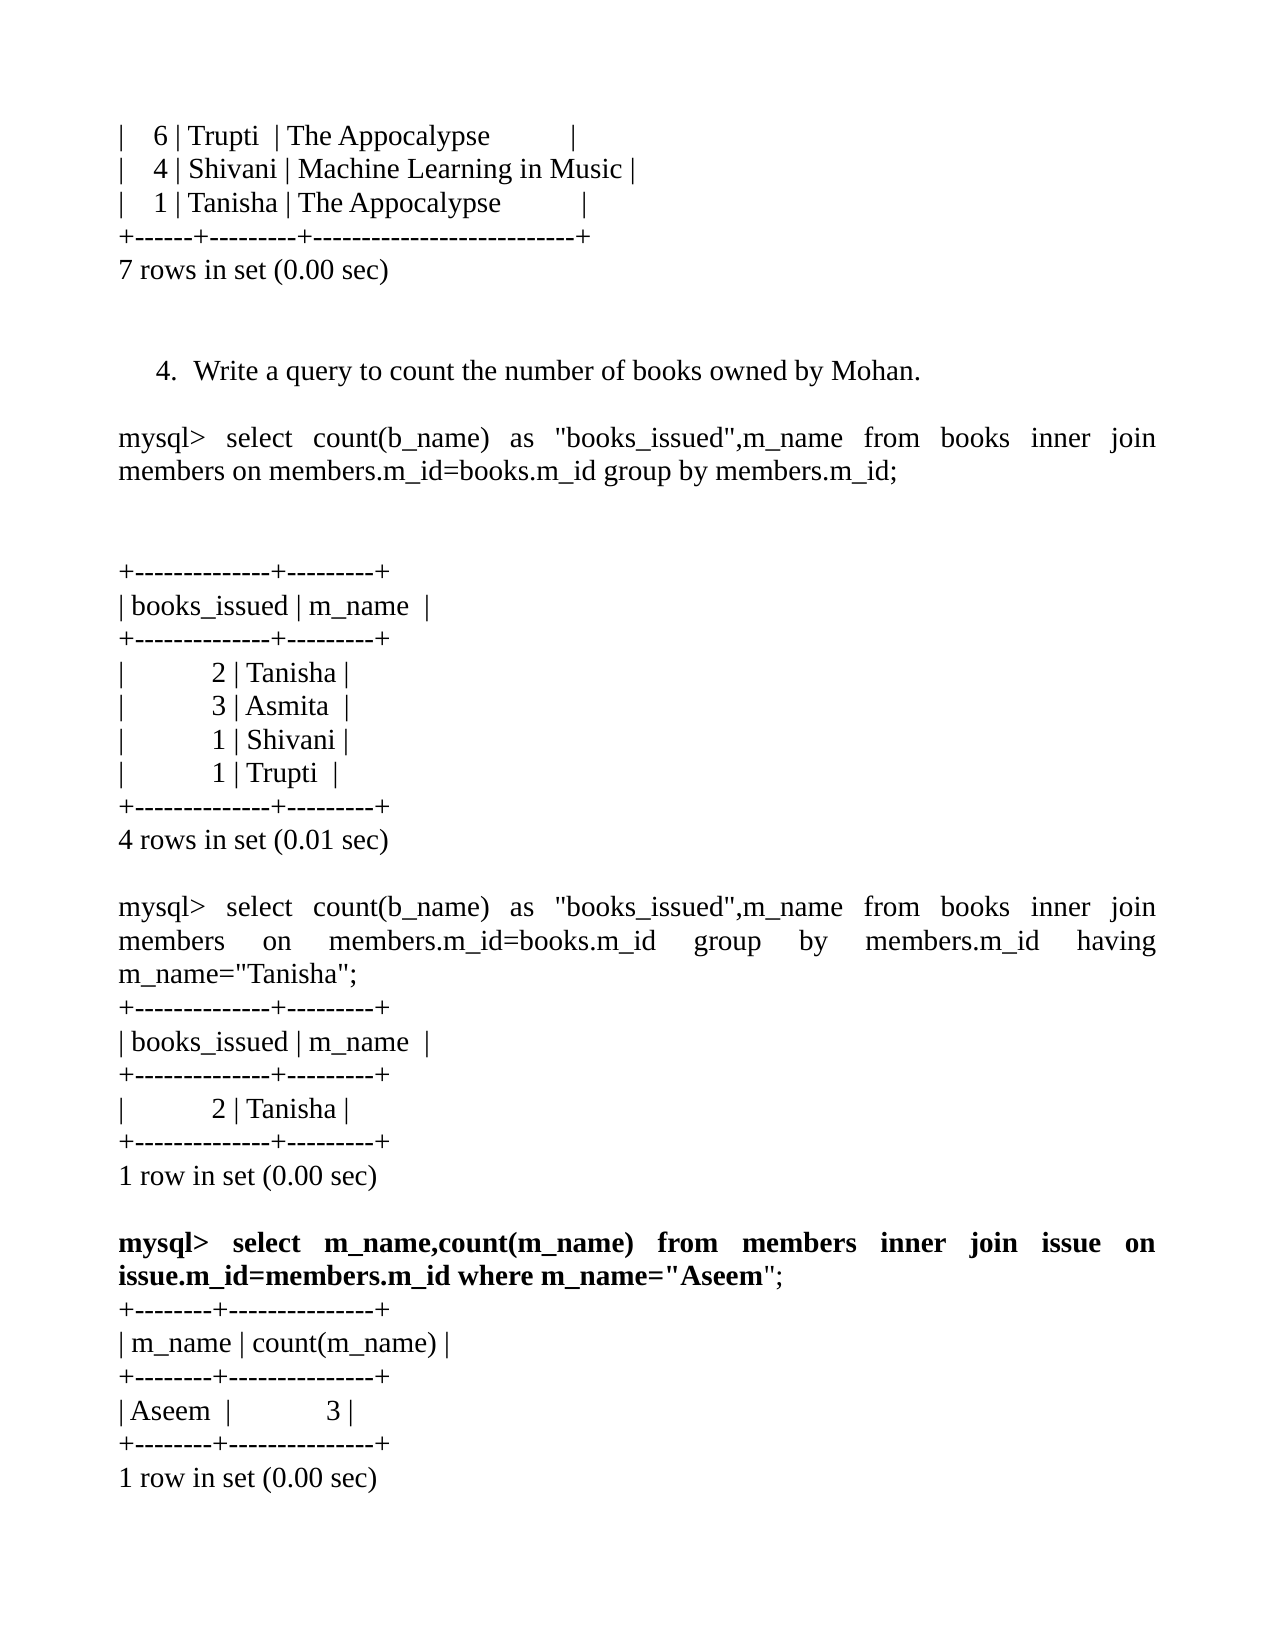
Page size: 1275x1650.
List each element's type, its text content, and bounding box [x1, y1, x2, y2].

text +--------+---------------+ [118, 1426, 1157, 1460]
text +--------------+---------+ [118, 1057, 1157, 1091]
text | 3 | Asmita | [118, 688, 1157, 722]
text mysql> select count(b_name) as "books_issued",m_name from books inner join members on members.m_id=books.m_id group by members.m_id; [118, 420, 1157, 487]
text 4 rows in set (0.01 sec) [118, 822, 1157, 856]
text 7 rows in set (0.00 sec) [118, 252, 1157, 286]
text | m_name | count(m_name) | [118, 1326, 1157, 1359]
text | 6 | Trupti | The Appocalypse | [118, 118, 1157, 152]
text | 2 | Tanisha | [118, 655, 1157, 688]
text +--------------+---------+ [118, 621, 1157, 655]
text | 1 | Shivani | [118, 722, 1157, 755]
text | books_issued | m_name | [118, 1024, 1157, 1057]
text +--------+---------------+ [118, 1359, 1157, 1393]
text | 1 | Trupti | [118, 755, 1157, 789]
text mysql> select count(b_name) as "books_issued",m_name from books inner join members on members.m_id=books.m_id group by members.m_id having m_name="Tanisha"; [118, 889, 1157, 990]
text | 2 | Tanisha | [118, 1091, 1157, 1124]
text | Aseem | 3 | [118, 1393, 1157, 1426]
text mysql> select m_name,count(m_name) from members inner join issue on issue.m_id=members.m_id where m_name="Aseem"; [118, 1225, 1157, 1292]
list Write a query to count the number of books owned by Mohan. [156, 353, 1157, 386]
text +--------------+---------+ [118, 990, 1157, 1024]
text 1 row in set (0.00 sec) [118, 1158, 1157, 1191]
text +--------------+---------+ [118, 554, 1157, 588]
text +--------+---------------+ [118, 1292, 1157, 1326]
text +------+---------+---------------------------+ [118, 219, 1157, 252]
text | books_issued | m_name | [118, 588, 1157, 621]
text +--------------+---------+ [118, 789, 1157, 822]
text +--------------+---------+ [118, 1124, 1157, 1158]
text | 1 | Tanisha | The Appocalypse | [118, 185, 1157, 219]
text | 4 | Shivani | Machine Learning in Music | [118, 152, 1157, 185]
text 1 row in set (0.00 sec) [118, 1460, 1157, 1493]
